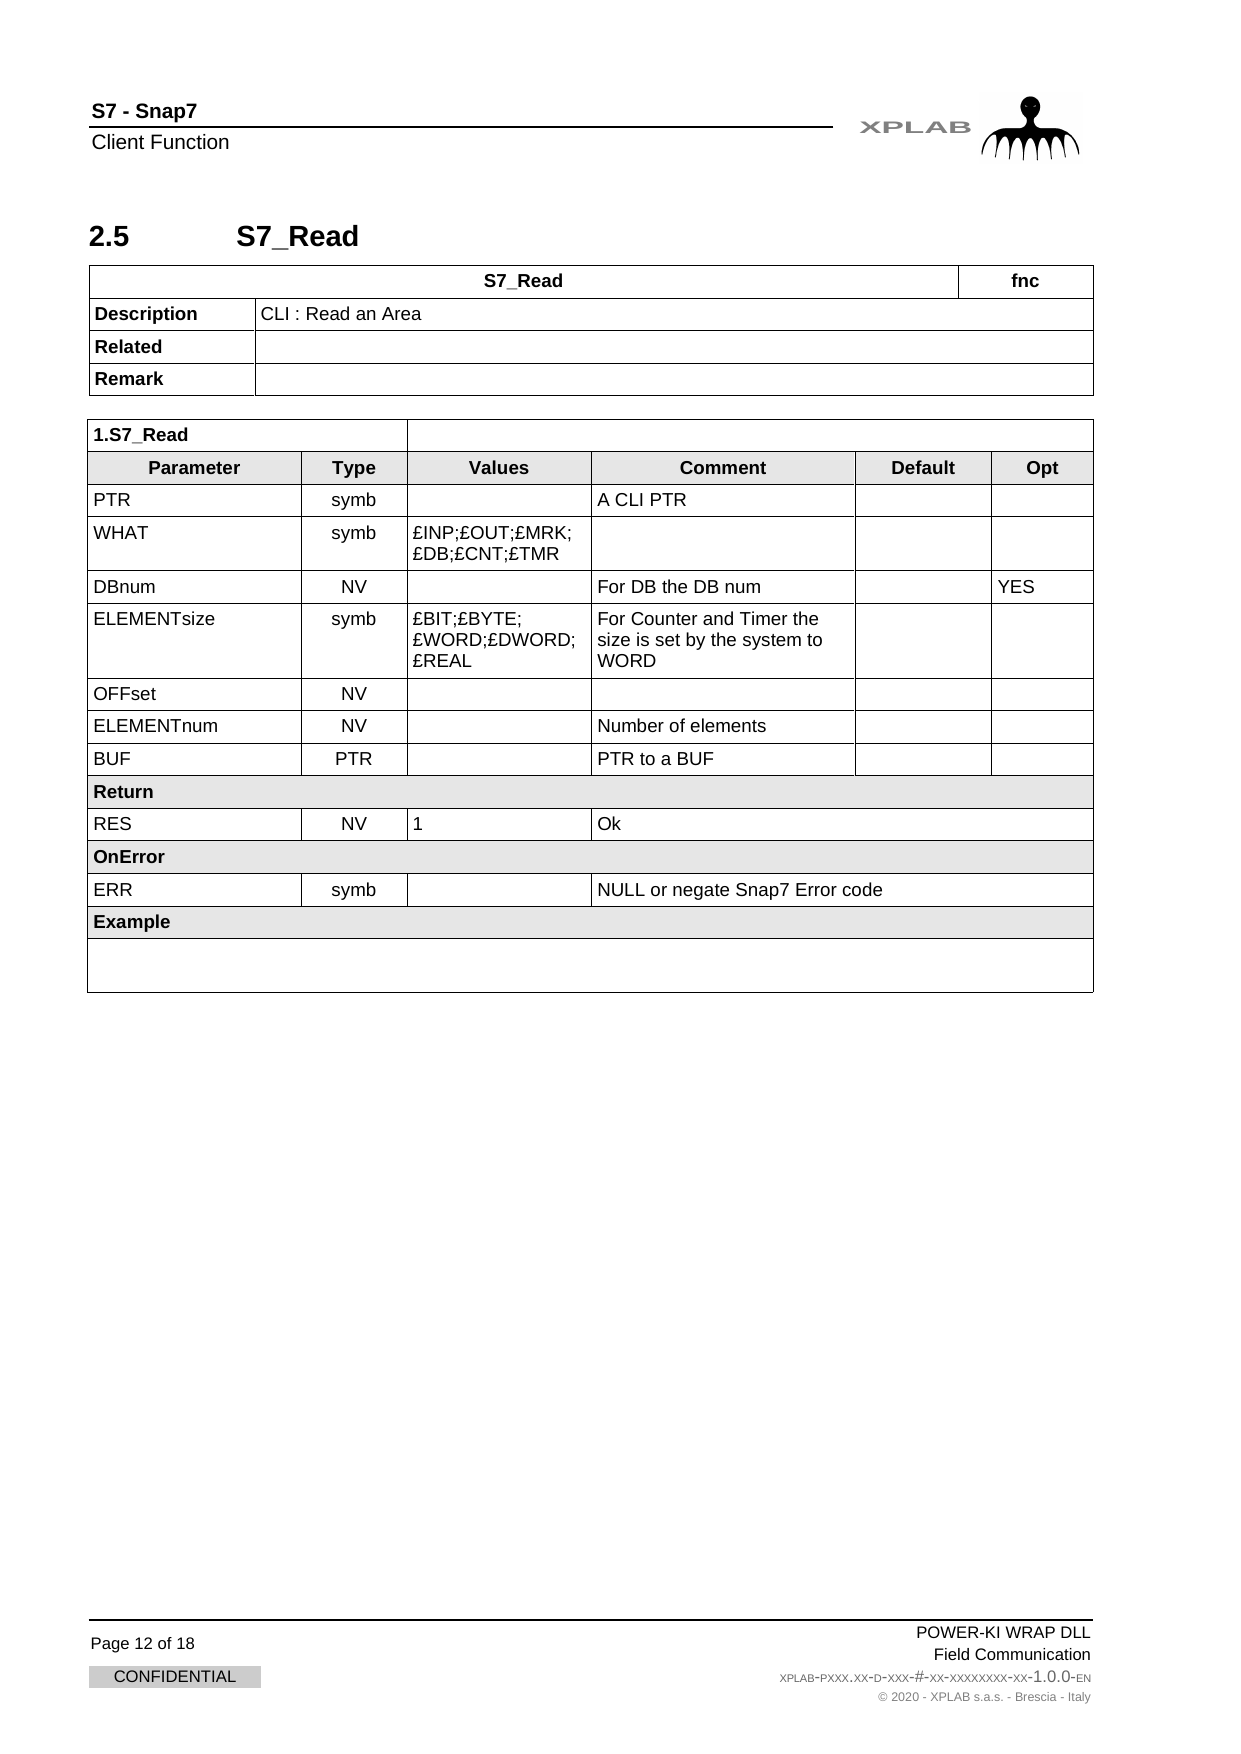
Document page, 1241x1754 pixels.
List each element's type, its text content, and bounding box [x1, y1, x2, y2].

table_cell [992, 679, 1093, 710]
table_cell RES [88, 809, 301, 840]
table_cell [408, 679, 591, 710]
table_cell Type [302, 452, 407, 484]
table_cell For DB the DB num [592, 571, 854, 603]
table_cell Number of elements [592, 711, 854, 743]
table_cell NV [302, 571, 407, 603]
subtitle S7_Read [88, 220, 1093, 252]
table_header 1.S7_Read [88, 420, 407, 451]
table_cell [408, 571, 591, 603]
table_cell [992, 517, 1093, 570]
table_cell DBnum [88, 571, 301, 603]
table_cell symb [302, 485, 407, 516]
table_cell Opt [992, 452, 1093, 484]
table_cell [856, 485, 991, 516]
table_cell Default [856, 452, 991, 484]
table_cell [88, 939, 1093, 992]
table_cell £INP;£OUT;£MRK;£DB;£CNT;£TMR [408, 517, 591, 570]
table_cell NV [302, 809, 407, 840]
table_cell symb [302, 874, 407, 906]
table_cell OnError [88, 841, 1093, 873]
table_header fnc [959, 266, 1093, 298]
table_cell A CLI PTR [592, 485, 854, 516]
table_cell WHAT [88, 517, 301, 570]
table_cell £BIT;£BYTE;£WORD;£DWORD;£REAL [408, 604, 591, 678]
table_cell symb [302, 517, 407, 570]
table_cell Values [408, 452, 591, 484]
table_cell Return [88, 776, 1093, 808]
table_cell [856, 679, 991, 710]
table_cell NV [302, 711, 407, 743]
table_cell CLI : Read an Area [256, 299, 1093, 330]
table_header S7_Read [90, 266, 958, 298]
table_cell [856, 604, 991, 678]
table_cell [856, 711, 991, 743]
table_cell [856, 744, 991, 775]
table_cell [408, 485, 591, 516]
table_cell [856, 517, 991, 570]
table_cell BUF [88, 744, 301, 775]
table_cell YES [992, 571, 1093, 603]
table_cell OFFset [88, 679, 301, 710]
table_cell Ok [592, 809, 1093, 840]
table_cell [992, 604, 1093, 678]
table_cell [992, 744, 1093, 775]
table_cell [592, 679, 854, 710]
table_cell Example [88, 907, 1093, 938]
table_cell [256, 331, 1093, 363]
table_cell 1 [408, 809, 591, 840]
table_cell [992, 485, 1093, 516]
table_header [408, 420, 1093, 451]
table_cell PTR [88, 485, 301, 516]
table_cell NULL or negate Snap7 Error code [592, 874, 1093, 906]
table_cell symb [302, 604, 407, 678]
table_cell Remark [90, 364, 254, 395]
table_cell Comment [592, 452, 854, 484]
table_cell ELEMENTsize [88, 604, 301, 678]
table_cell PTR to a BUF [592, 744, 854, 775]
table_cell Parameter [88, 452, 301, 484]
table_cell [592, 517, 854, 570]
table_cell [408, 711, 591, 743]
table_cell PTR [302, 744, 407, 775]
table_cell NV [302, 679, 407, 710]
table_cell [408, 874, 591, 906]
table_cell ELEMENTnum [88, 711, 301, 743]
picture [978, 92, 1083, 164]
table_cell ERR [88, 874, 301, 906]
table_cell [856, 571, 991, 603]
table_cell [408, 744, 591, 775]
table_cell For Counter and Timer the size is set by the system to WORD [592, 604, 854, 678]
table_cell Description [90, 299, 254, 330]
table_cell [992, 711, 1093, 743]
table_cell [256, 364, 1093, 395]
table_cell Related [90, 331, 254, 363]
